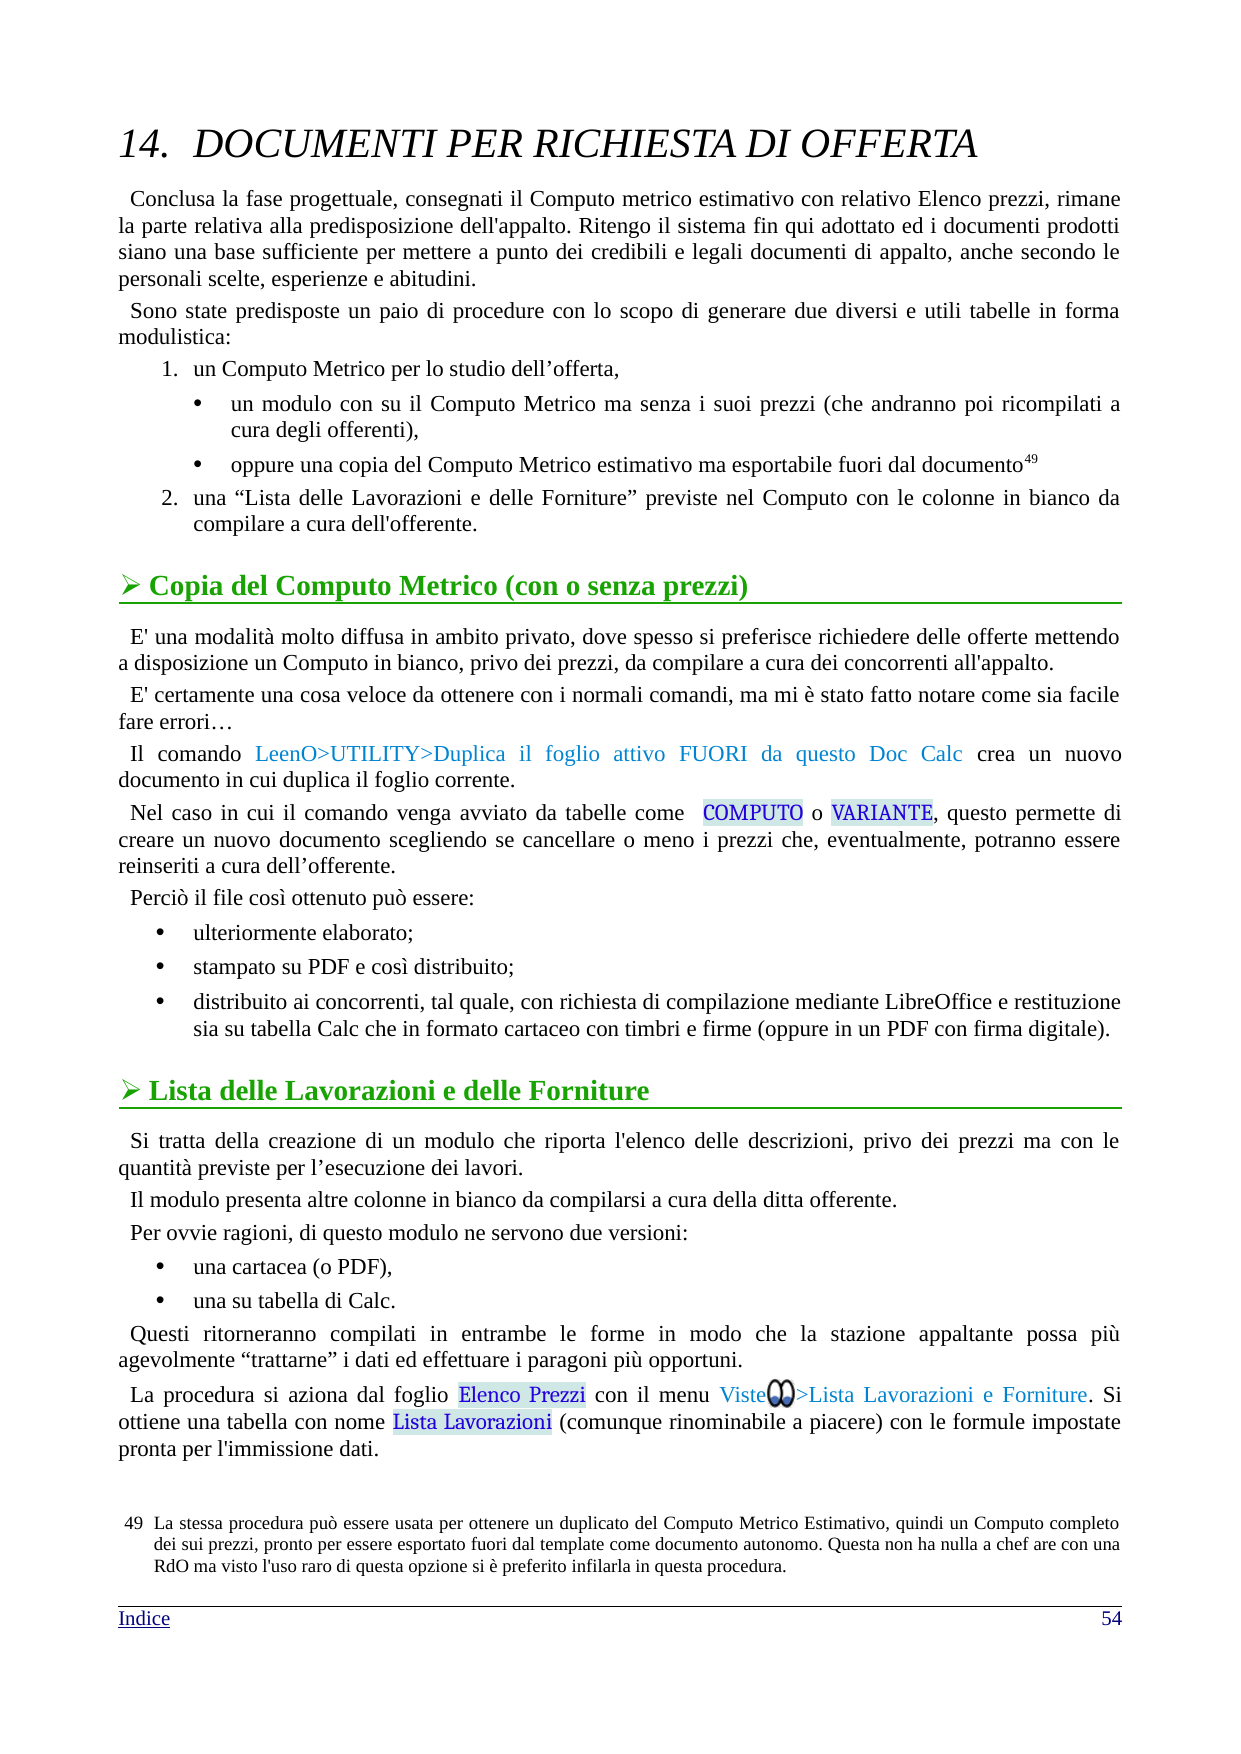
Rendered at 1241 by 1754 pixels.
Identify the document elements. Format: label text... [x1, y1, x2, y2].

text Si tratta della creazione di un modulo che riporta l'elenco delle descrizioni, privo dei prezzi ma con le quantità previste per l’esecuzione dei lavori. [118, 1128, 1122, 1180]
list una “Lista delle Lavorazioni e delle Forniture” previste nel Computo con le colonne in bianco da compilare a cura dell'offerente. [156, 483, 1122, 536]
text Questi ritorneranno compilati in entrambe le forme in modo che la stazione appaltante possa più agevolmente “trattarne” i dati ed effettuare i paragoni più opportuni. [118, 1320, 1122, 1373]
list La stessa procedura può essere usata per ottenere un duplicato del Computo Metrico Estimativo, quindi un Computo completo dei sui prezzi, pronto per essere esportato fuori dal template come documento autonomo. Questa non ha nulla a chef are con una RdO ma visto l'uso raro di questa opzione si è preferito infilarla in questa procedura. [124, 1512, 1122, 1576]
text Nel caso in cui il comando venga avviato da tabelle come COMPUTO o VARIANTE, questo permette di creare un nuovo documento scegliendo se cancellare o meno i prezzi che, eventualmente, potranno essere reinseriti a cura dell’offerente. [118, 799, 1122, 878]
text E' una modalità molto diffusa in ambito privato, dove spesso si preferisce richiedere delle offerte mettendo a disposizione un Computo in bianco, privo dei prezzi, da compilare a cura dei concorrenti all'appalto. [118, 623, 1122, 675]
list una cartacea (o PDF), [156, 1251, 1122, 1279]
list un modulo con su il Computo Metrico ma senza i suoi prezzi (che andranno poi ricompilati a cura degli offerenti), [193, 388, 1122, 443]
text Perciò il file così ottenuto può essere: [118, 884, 1122, 911]
text Conclusa la fase progettuale, consegnati il Computo metrico estimativo con relativo Elenco prezzi, rimane la parte relativa alla predisposizione dell'appalto. Ritengo il sistema fin qui adottato ed i documenti prodotti siano una base sufficiente per mettere a punto dei credibili e legali documenti di appalto, anche secondo le personali scelte, esperienze e abitudini. [118, 186, 1122, 291]
subtitle Copia del Computo Metrico (con o senza prezzi) [119, 568, 1122, 602]
text Sono state predisposte un paio di procedure con lo scopo di generare due diversi e utili tabelle in forma modulistica: [118, 297, 1122, 349]
text La procedura si aziona dal foglio Elenco Prezzi con il menu Viste>Lista Lavorazioni e Forniture. Si ottiene una tabella con nome Lista Lavorazioni (comunque rinominabile a piacere) con le formule impostate pronta per l'immissione dati. [118, 1379, 1122, 1462]
list oppure una copia del Computo Metrico estimativo ma esportabile fuori dal documento [193, 449, 1122, 478]
text Il comando LeenO>UTILITY>Duplica il foglio attivo FUORI da questo Doc Calc crea un nuovo documento in cui duplica il foglio corrente. [118, 740, 1122, 793]
list una su tabella di Calc. [156, 1286, 1122, 1314]
text Il modulo presenta altre colonne in bianco da compilarsi a cura della ditta offerente. [118, 1186, 1122, 1213]
subtitle Lista delle Lavorazioni e delle Forniture [119, 1073, 1122, 1107]
list un Computo Metrico per lo studio dell’offerta, [156, 356, 1122, 382]
subtitle DOCUMENTI PER RICHIESTA DI OFFERTA [118, 118, 1122, 166]
picture [766, 1378, 796, 1409]
list stampato su PDF e così distribuito; [156, 951, 1122, 980]
list distribuito ai concorrenti, tal quale, con richiesta di compilazione mediante LibreOffice e restituzione sia su tabella Calc che in formato cartaceo con timbri e firme (oppure in un PDF con firma digitale). [156, 986, 1122, 1041]
text Per ovvie ragioni, di questo modulo ne servono due versioni: [118, 1218, 1122, 1245]
list ulteriormente elaborato; [156, 917, 1122, 945]
text E' certamente una cosa veloce da ottenere con i normali comandi, ma mi è stato fatto notare come sia facile fare errori… [118, 681, 1122, 734]
